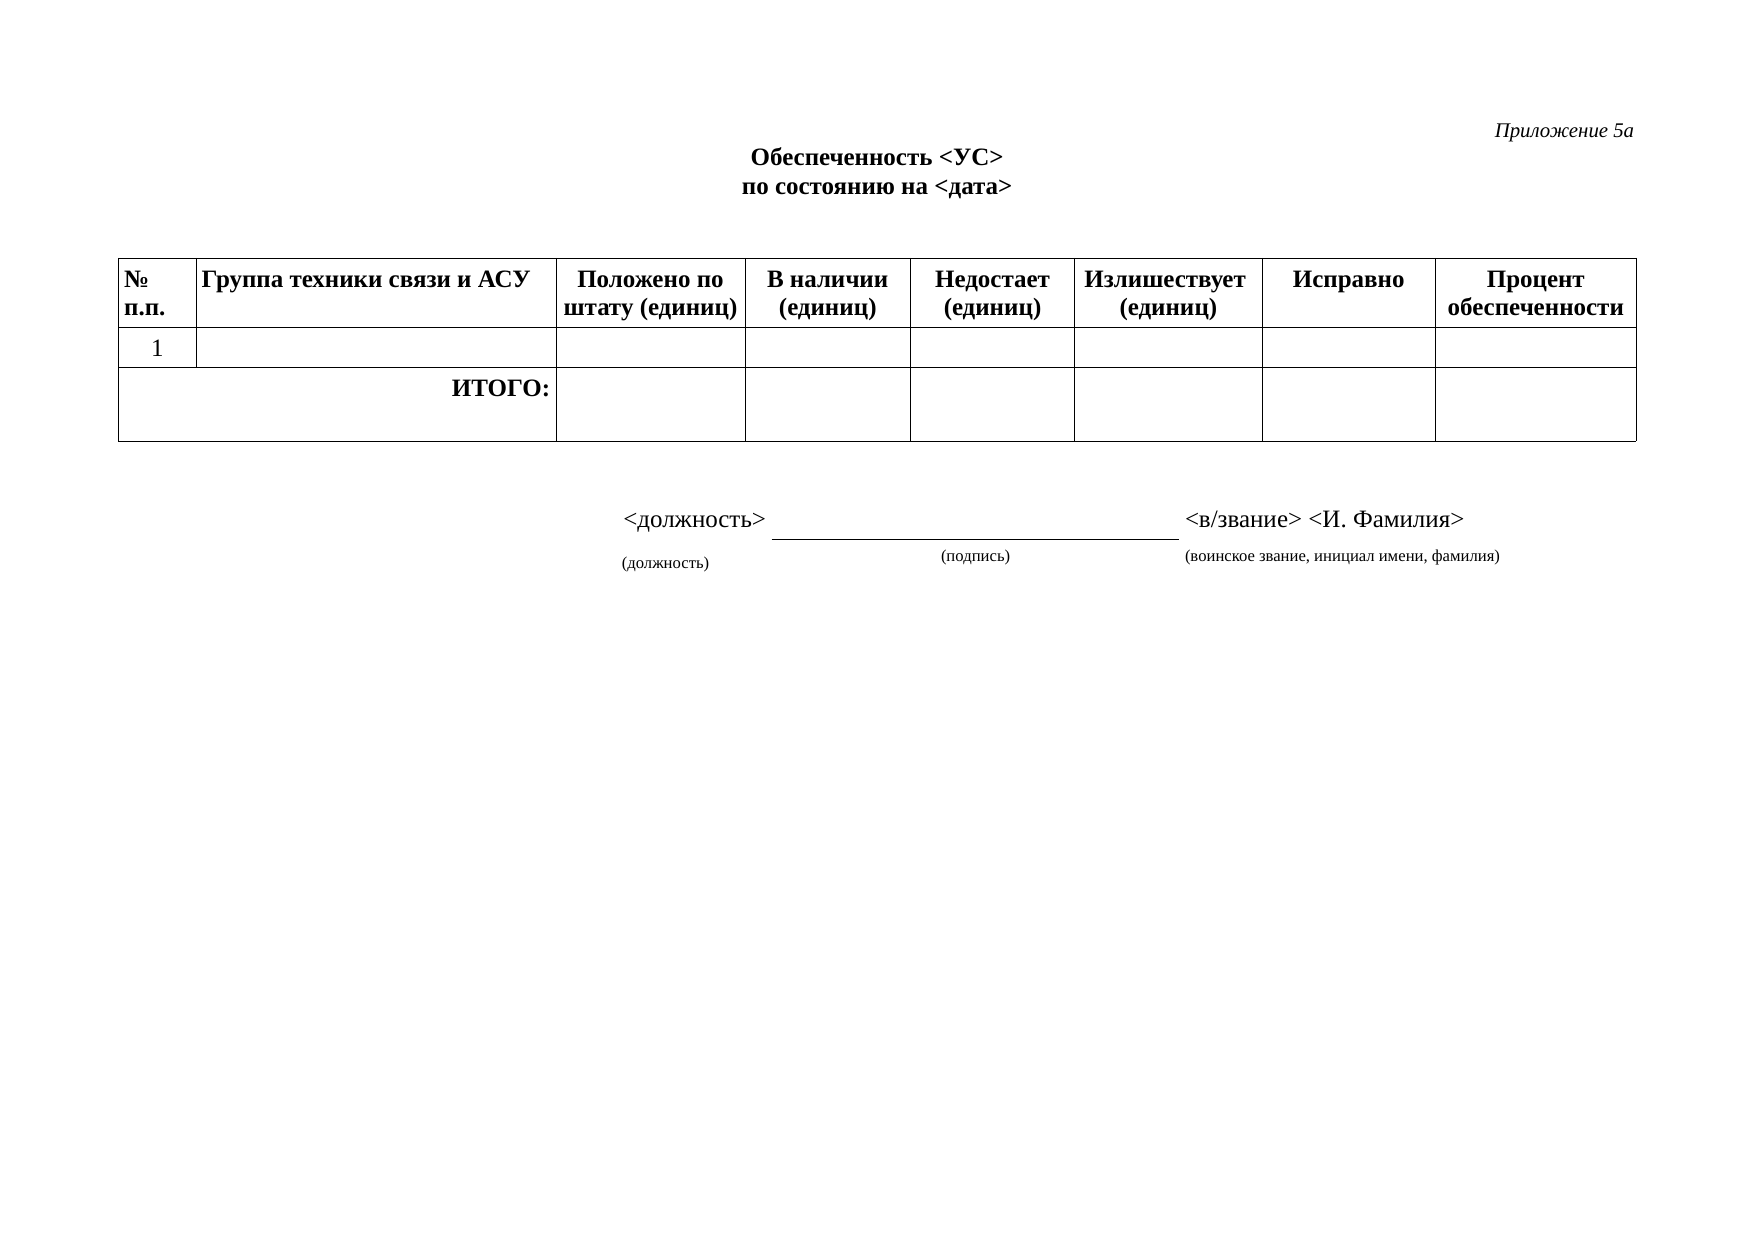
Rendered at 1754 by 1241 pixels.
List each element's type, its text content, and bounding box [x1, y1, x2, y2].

table_cell [557, 328, 745, 367]
table_cell [1075, 328, 1262, 367]
table_header В наличии (единиц) [746, 259, 910, 327]
table_cell [557, 368, 745, 441]
table_header Группа техники связи и АСУ [197, 259, 556, 327]
table_cell [197, 328, 556, 367]
table_cell [911, 328, 1074, 367]
table_header Излишествует (единиц) [1075, 259, 1262, 327]
table_cell [1436, 328, 1636, 367]
table_cell [746, 328, 910, 367]
table_header <в/звание> <И. Фамилия> [1179, 498, 1651, 538]
table_cell (должность) [133, 539, 772, 580]
table_header Положено по штату (единиц) [557, 259, 745, 327]
table_cell [1263, 368, 1435, 441]
table_cell (подпись) [772, 540, 1179, 580]
table_cell [1436, 368, 1636, 441]
table_cell [1263, 328, 1435, 367]
table_header № п.п. [119, 259, 196, 327]
table_cell [746, 368, 910, 441]
table_cell ИТОГО: [119, 368, 556, 441]
table_cell (воинское звание, инициал имени, фамилия) [1179, 539, 1651, 580]
table_header Исправно [1263, 259, 1435, 327]
table_cell [1075, 368, 1262, 441]
table_header [772, 498, 1179, 538]
table_header <должность> [133, 498, 772, 538]
table_header Процент обеспеченности [1436, 259, 1636, 327]
table_cell [911, 368, 1074, 441]
table_cell 1 [119, 328, 196, 367]
table_header Недостает (единиц) [911, 259, 1074, 327]
